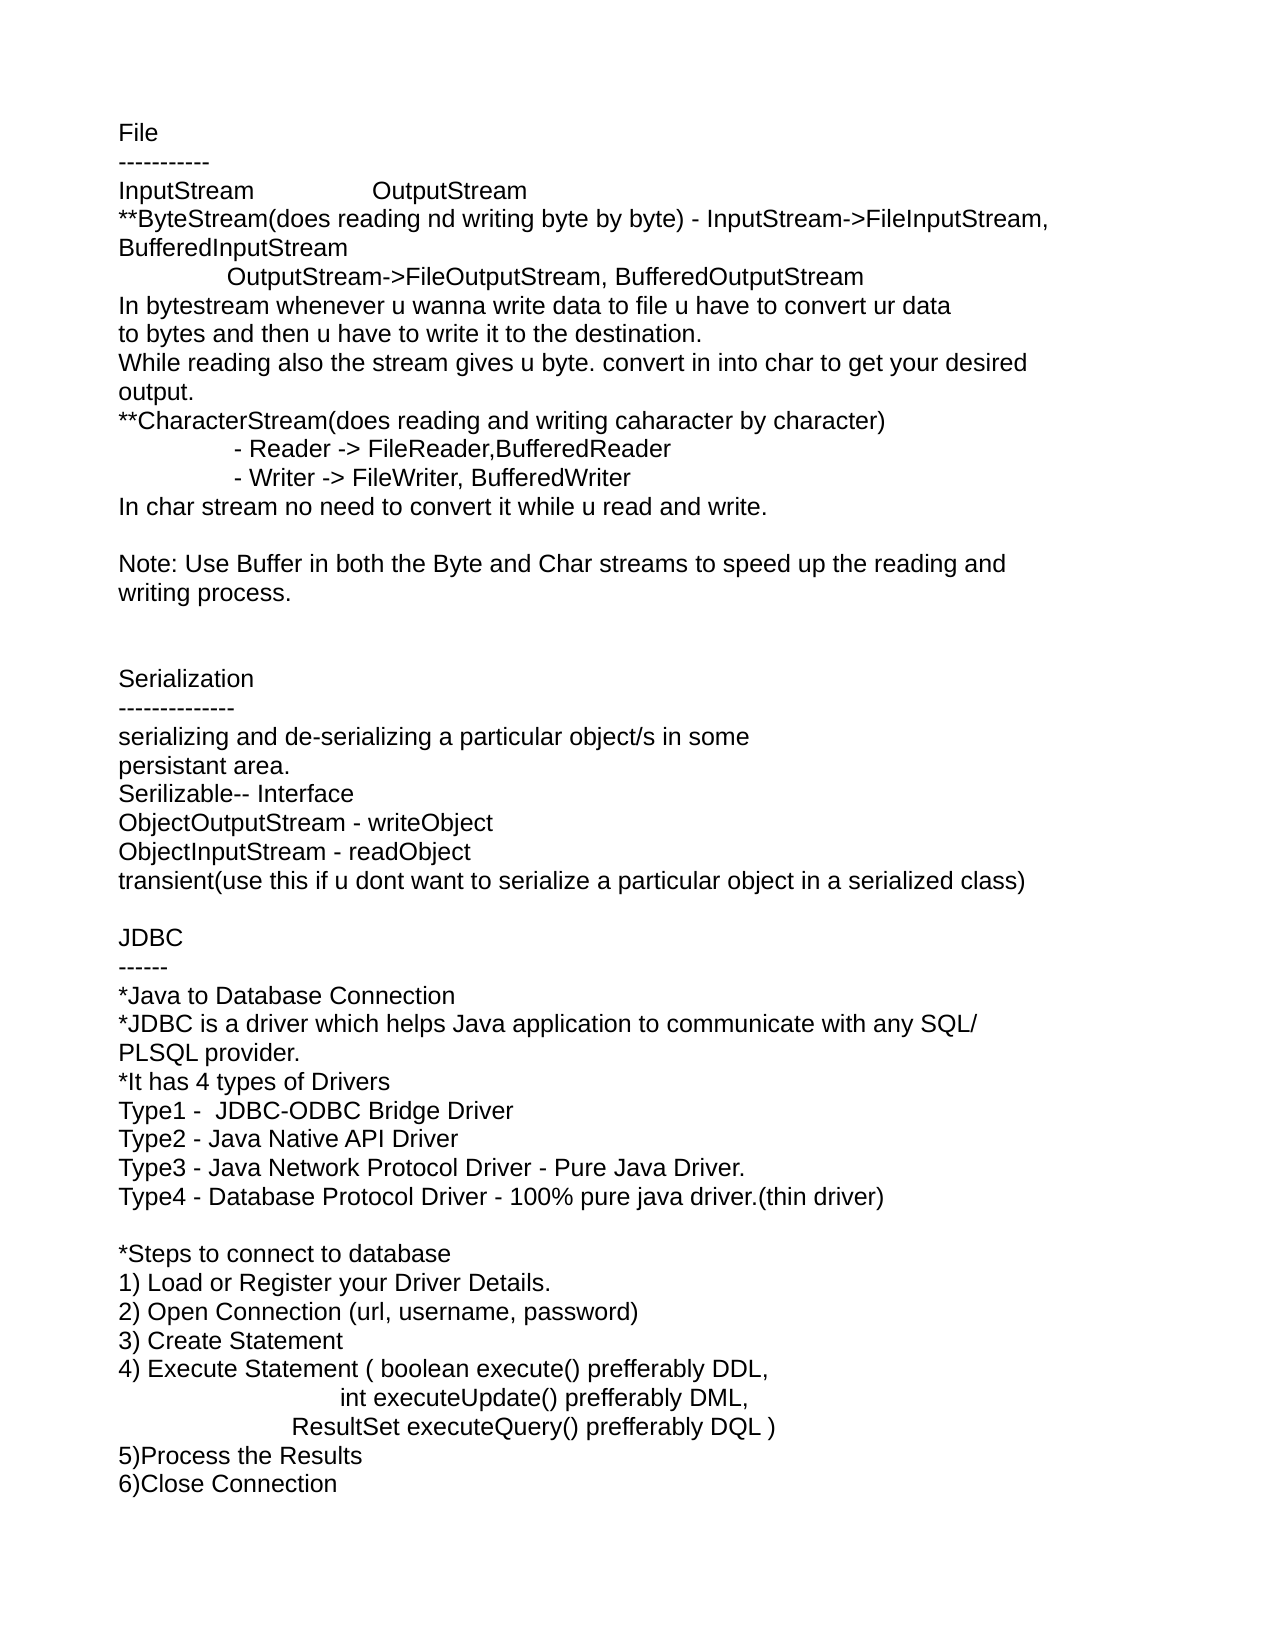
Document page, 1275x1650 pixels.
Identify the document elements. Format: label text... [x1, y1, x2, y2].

text In bytestream whenever u wanna write data to file u have to convert ur data [118, 291, 1157, 319]
text transient(use this if u dont want to serialize a particular object in a serialized class) [118, 866, 1157, 894]
text InputStream OutputStream [118, 176, 1157, 204]
text OutputStream->FileOutputStream, BufferedOutputStream [118, 262, 1157, 291]
text Note: Use Buffer in both the Byte and Char streams to speed up the reading and [118, 549, 1157, 578]
text *It has 4 types of Drivers [118, 1067, 1157, 1096]
text File [118, 118, 1157, 147]
text Type2 - Java Native API Driver [118, 1124, 1157, 1153]
text 3) Create Statement [118, 1326, 1157, 1354]
text 1) Load or Register your Driver Details. [118, 1268, 1157, 1297]
text Type3 - Java Network Protocol Driver - Pure Java Driver. [118, 1153, 1157, 1182]
text PLSQL provider. [118, 1038, 1157, 1067]
text int executeUpdate() prefferably DML, [118, 1383, 1157, 1412]
text serializing and de-serializing a particular object/s in some [118, 722, 1157, 751]
text to bytes and then u have to write it to the destination. [118, 319, 1157, 348]
text *Steps to connect to database [118, 1239, 1157, 1268]
text Type1 - JDBC-ODBC Bridge Driver [118, 1096, 1157, 1124]
text JDBC [118, 923, 1157, 952]
text ObjectInputStream - readObject [118, 837, 1157, 866]
text *Java to Database Connection [118, 981, 1157, 1009]
text 5)Process the Results [118, 1441, 1157, 1469]
text In char stream no need to convert it while u read and write. [118, 492, 1157, 521]
text ResultSet executeQuery() prefferably DQL ) [118, 1412, 1157, 1441]
text ------ [118, 952, 1157, 981]
text Type4 - Database Protocol Driver - 100% pure java driver.(thin driver) [118, 1182, 1157, 1211]
text **ByteStream(does reading nd writing byte by byte) - InputStream->FileInputStream, BufferedInputStream [118, 204, 1157, 262]
text output. [118, 377, 1157, 406]
text 2) Open Connection (url, username, password) [118, 1297, 1157, 1326]
text **CharacterStream(does reading and writing caharacter by character) [118, 406, 1157, 434]
text Serilizable-- Interface [118, 779, 1157, 808]
text 6)Close Connection [118, 1469, 1157, 1498]
text Serialization [118, 664, 1157, 693]
text persistant area. [118, 751, 1157, 779]
text writing process. [118, 578, 1157, 607]
text While reading also the stream gives u byte. convert in into char to get your desired [118, 348, 1157, 377]
text ObjectOutputStream - writeObject [118, 808, 1157, 837]
text 4) Execute Statement ( boolean execute() prefferably DDL, [118, 1354, 1157, 1383]
text - Writer -> FileWriter, BufferedWriter [118, 463, 1157, 492]
text *JDBC is a driver which helps Java application to communicate with any SQL/ [118, 1009, 1157, 1038]
text ----------- [118, 147, 1157, 176]
text - Reader -> FileReader,BufferedReader [118, 434, 1157, 463]
text -------------- [118, 693, 1157, 722]
